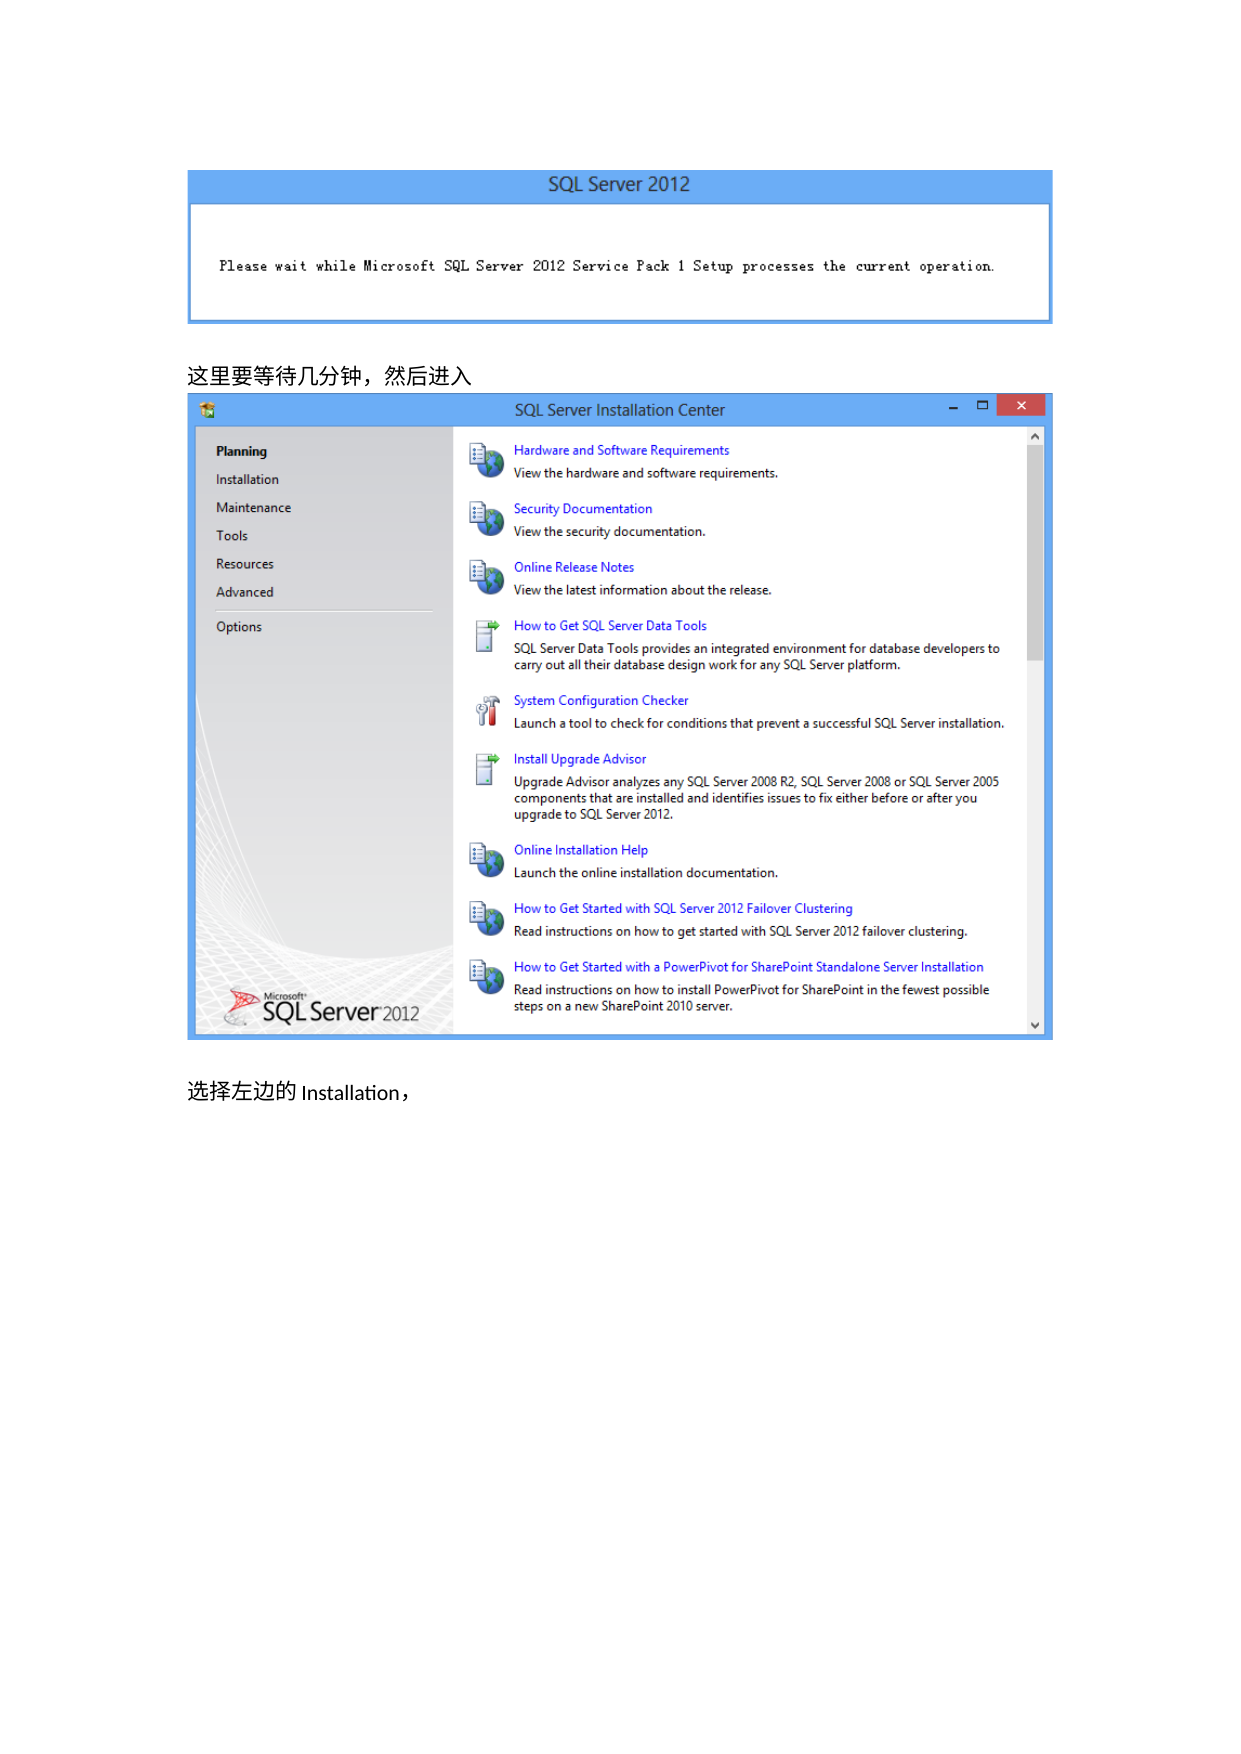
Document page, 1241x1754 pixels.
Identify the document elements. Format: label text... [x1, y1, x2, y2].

picture [187, 170, 1053, 324]
text 选择左边的Installation， [187, 1072, 1053, 1104]
text 这里要等待几分钟，然后进入 [187, 357, 1053, 389]
picture [187, 393, 1053, 1040]
